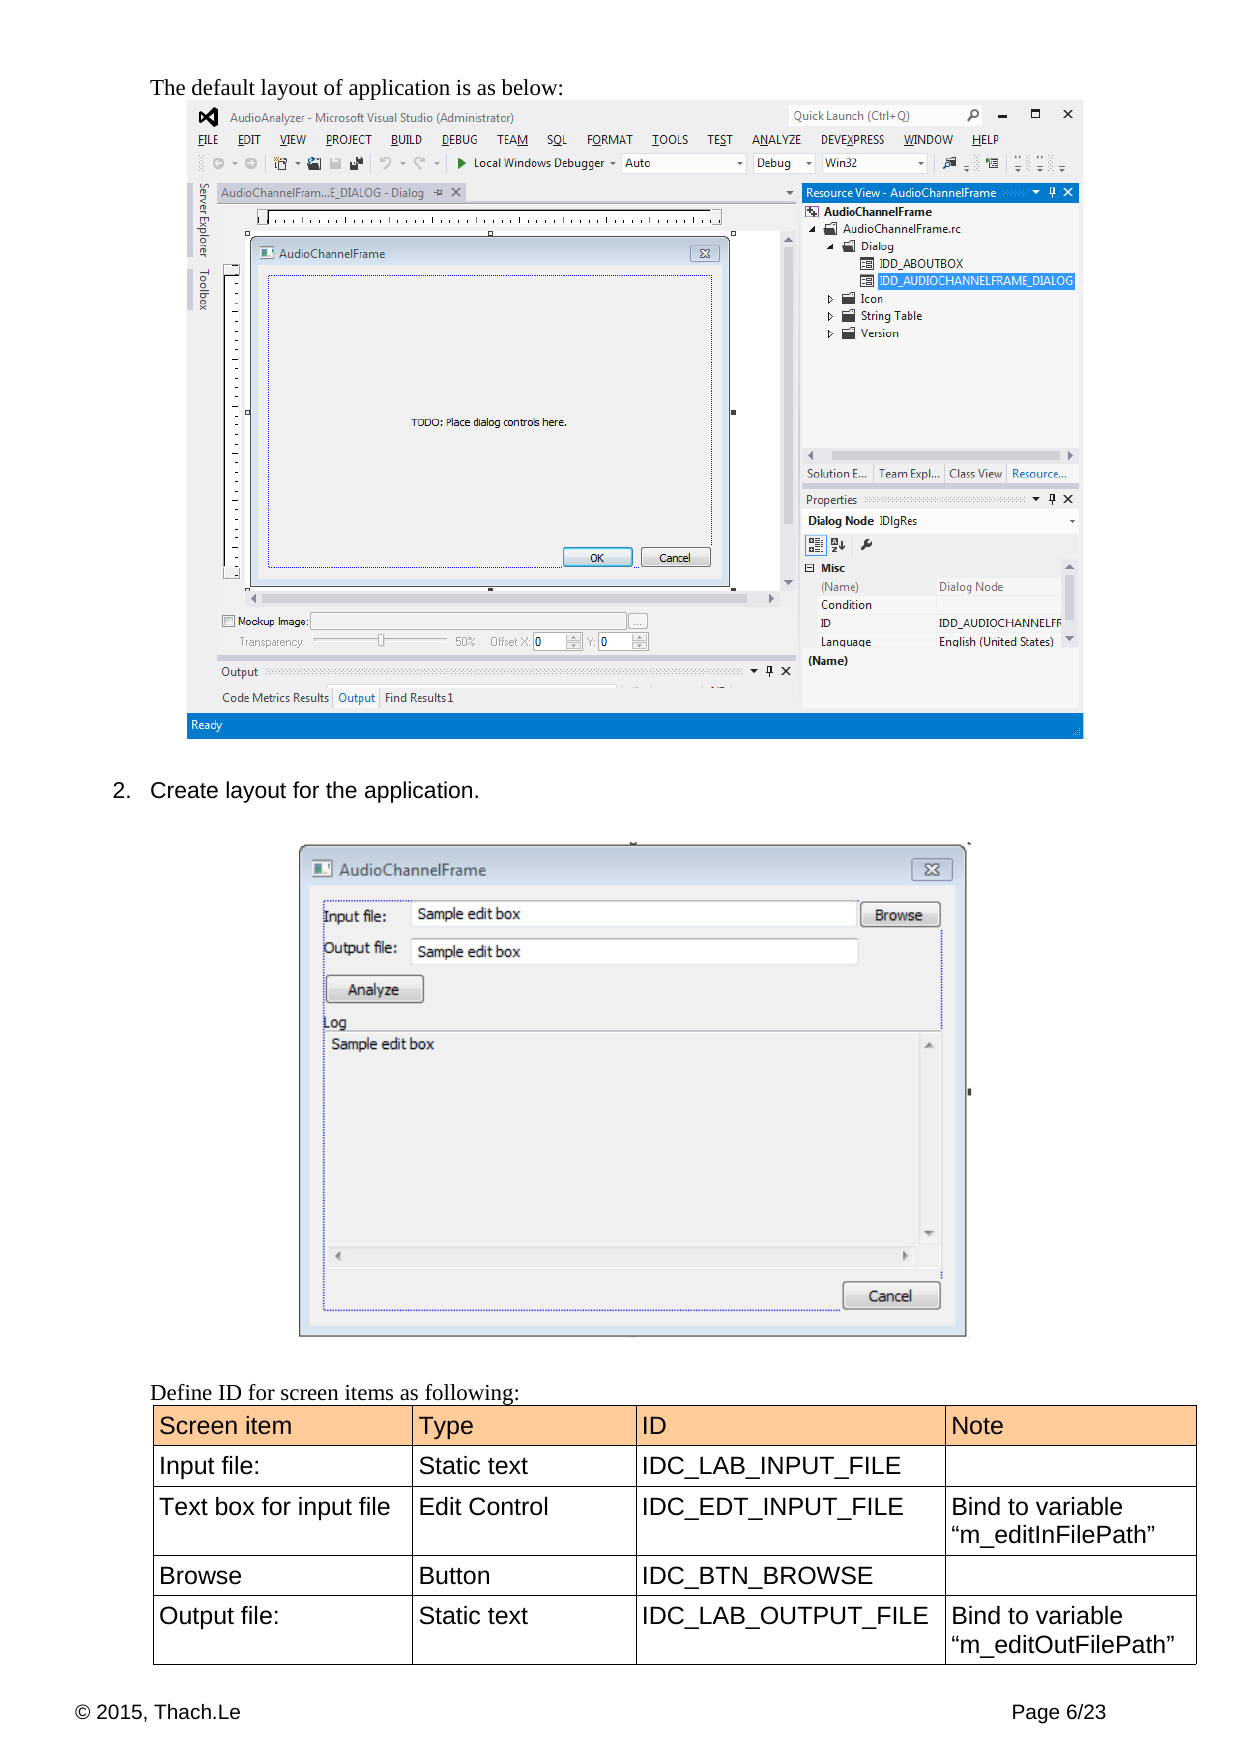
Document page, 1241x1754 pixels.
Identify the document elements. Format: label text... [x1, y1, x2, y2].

table_cell [946, 1446, 1196, 1486]
table_cell IDC_LAB_OUTPUT_FILE [637, 1596, 945, 1664]
text The default layout of application is as below: [150, 74, 1196, 100]
table_header Type [413, 1406, 636, 1445]
table_cell Text box for input file [154, 1487, 412, 1555]
table_cell [946, 1556, 1196, 1595]
picture [187, 100, 1084, 739]
table_header Note [946, 1406, 1196, 1445]
table_cell Static text [413, 1596, 636, 1664]
table_cell Edit Control [413, 1487, 636, 1555]
table_cell Static text [413, 1446, 636, 1486]
table_cell IDC_LAB_INPUT_FILE [637, 1446, 945, 1486]
table_cell Input file: [154, 1446, 412, 1486]
table_header ID [637, 1406, 945, 1445]
table_cell Browse [154, 1556, 412, 1595]
table_cell Bind to variable “m_editOutFilePath” [946, 1596, 1196, 1664]
table_cell Bind to variable “m_editInFilePath” [946, 1487, 1196, 1555]
table_header Screen item [154, 1406, 412, 1445]
text Define ID for screen items as following: [150, 1379, 1196, 1405]
table_cell IDC_BTN_BROWSE [637, 1556, 945, 1595]
subtitle Create layout for the application. [112, 777, 1196, 804]
table_cell IDC_EDT_INPUT_FILE [637, 1487, 945, 1555]
table_cell Output file: [154, 1596, 412, 1664]
table_cell Button [413, 1556, 636, 1595]
